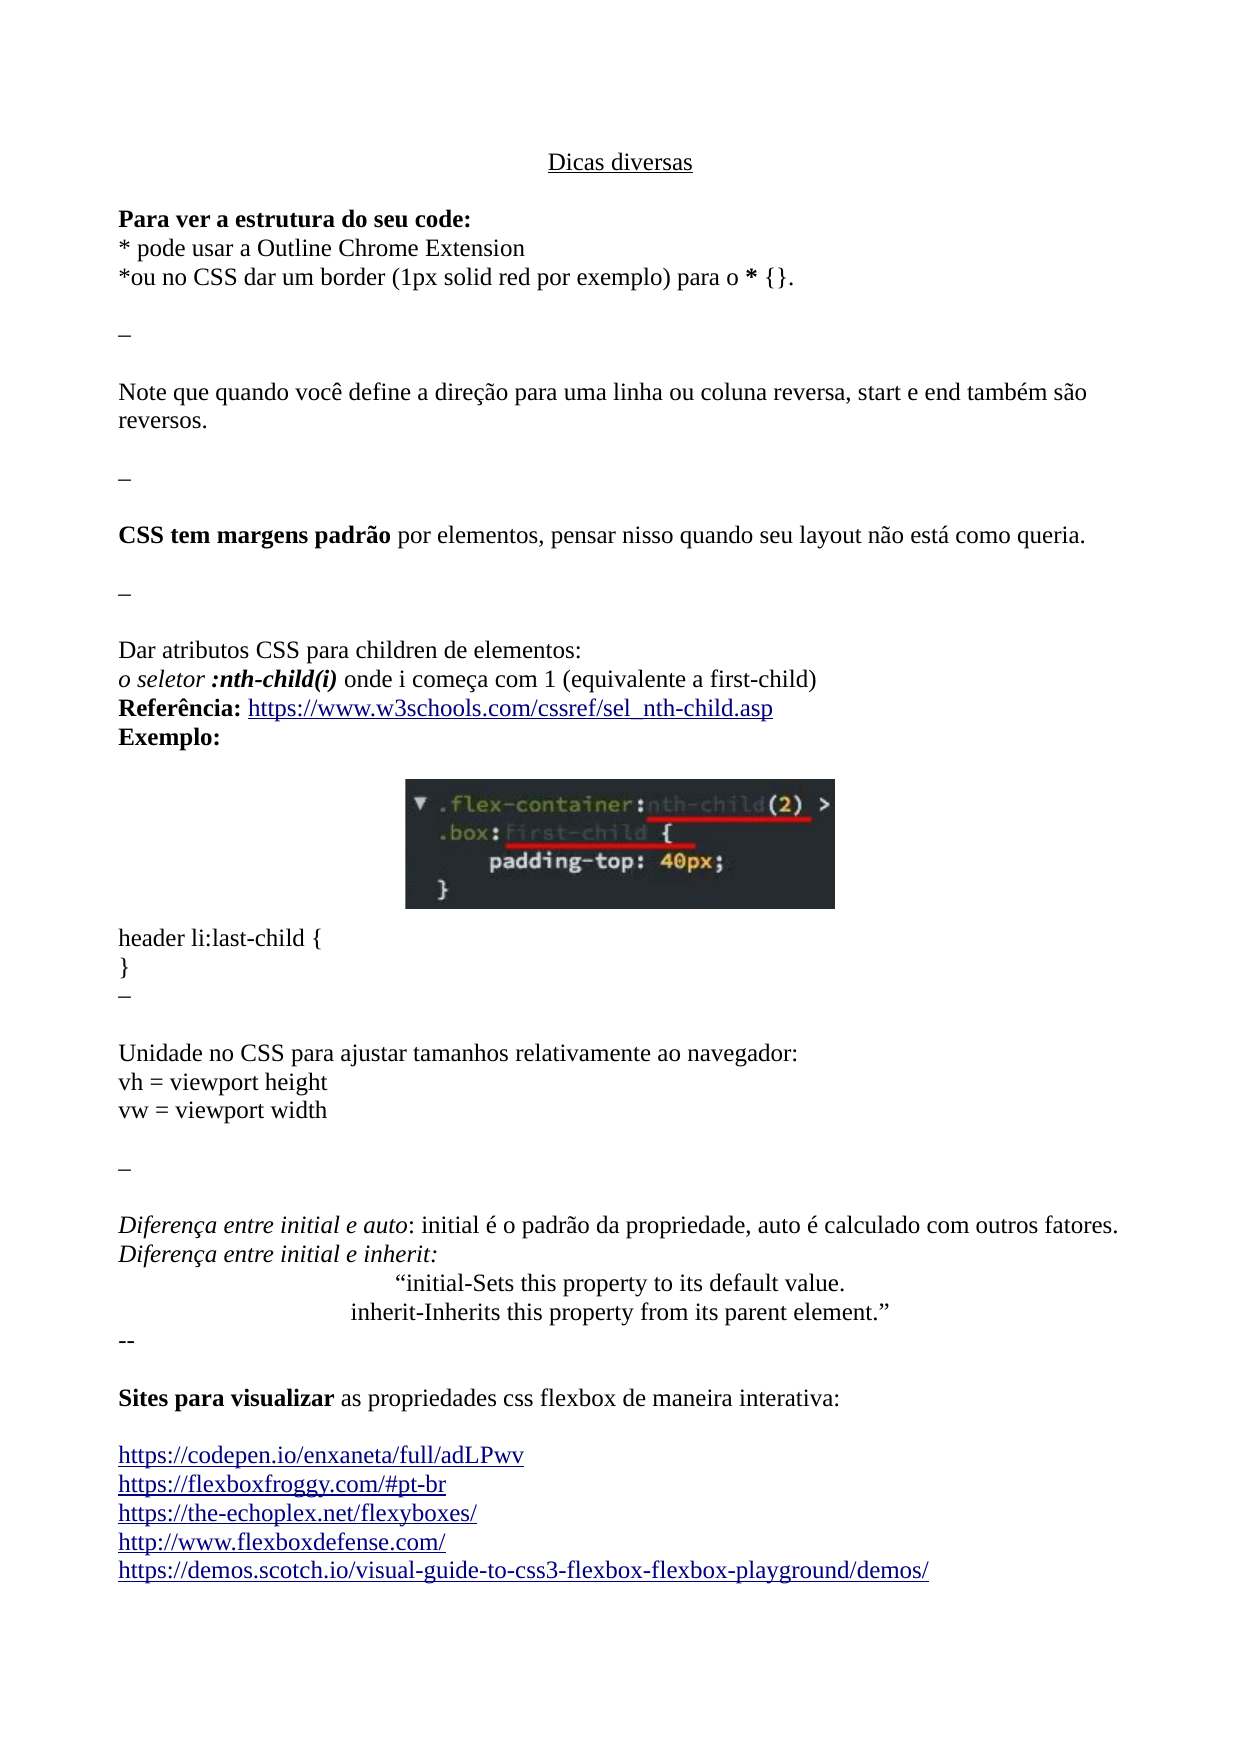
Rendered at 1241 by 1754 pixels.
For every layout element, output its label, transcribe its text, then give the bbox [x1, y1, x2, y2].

text -- [118, 1326, 1122, 1354]
text Referência: https://www.w3schools.com/cssref/sel_nth-child.asp [118, 693, 1122, 722]
text Dar atributos CSS para children de elementos: [118, 636, 1122, 664]
text – [118, 1153, 1122, 1182]
text Diferença entre initial e auto: initial é o padrão da propriedade, auto é calculado com outros fatores. [118, 1211, 1122, 1239]
text vh = viewport height [118, 1067, 1122, 1096]
text * pode usar a Outline Chrome Extension [118, 233, 1122, 262]
text https://demos.scotch.io/visual-guide-to-css3-flexbox-flexbox-playground/demos/ [118, 1556, 1122, 1584]
text https://the-echoplex.net/flexyboxes/ [118, 1498, 1122, 1527]
picture [405, 779, 835, 909]
text https://codepen.io/enxaneta/full/adLPwv [118, 1441, 1122, 1469]
text Sites para visualizar as propriedades css flexbox de maneira interativa: [118, 1383, 1122, 1412]
text – [118, 319, 1122, 348]
text http://www.flexboxdefense.com/ [118, 1527, 1122, 1556]
text – [118, 463, 1122, 492]
text “initial-Sets this property to its default value. [118, 1268, 1122, 1297]
text – [118, 578, 1122, 607]
text o seletor :nth-child(i) onde i começa com 1 (equivalente a first-child) [118, 664, 1122, 693]
text Exemplo: [118, 722, 1122, 751]
text inherit-Inherits this property from its parent element.” [118, 1297, 1122, 1326]
text *ou no CSS dar um border (1px solid red por exemplo) para o * {}. [118, 262, 1122, 291]
text Unidade no CSS para ajustar tamanhos relativamente ao navegador: [118, 1038, 1122, 1067]
text } [118, 952, 1122, 981]
text header li:last-child { [118, 923, 1122, 952]
text – [118, 981, 1122, 1009]
text https://flexboxfroggy.com/#pt-br [118, 1469, 1122, 1498]
text Note que quando você define a direção para uma linha ou coluna reversa, start e end também são reversos. [118, 377, 1122, 434]
text vw = viewport width [118, 1096, 1122, 1124]
text Para ver a estrutura do seu code: [118, 204, 1122, 233]
text Dicas diversas [118, 147, 1122, 176]
text Diferença entre initial e inherit: [118, 1239, 1122, 1268]
text CSS tem margens padrão por elementos, pensar nisso quando seu layout não está como queria. [118, 521, 1122, 549]
